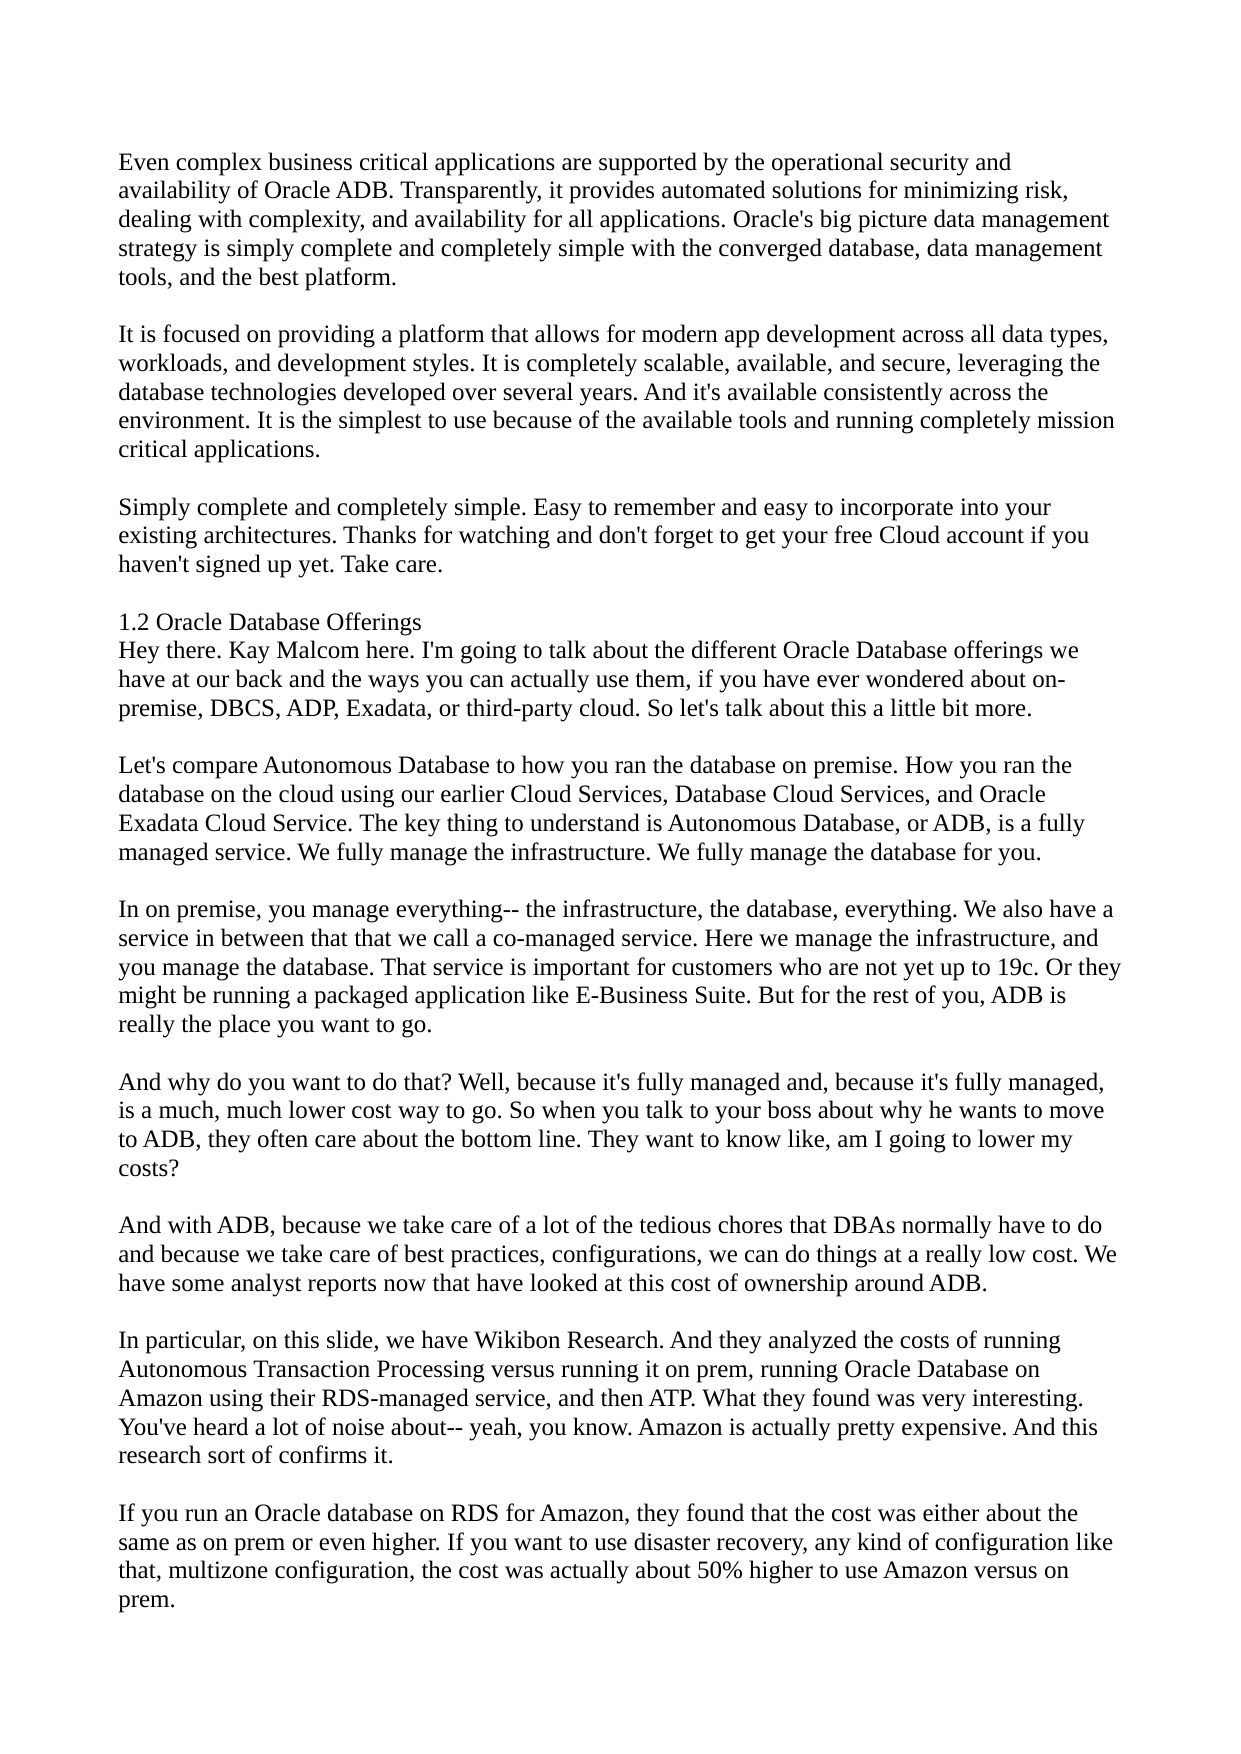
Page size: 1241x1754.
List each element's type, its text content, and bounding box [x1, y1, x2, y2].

text Let's compare Autonomous Database to how you ran the database on premise. How you ran the database on the cloud using our earlier Cloud Services, Database Cloud Services, and Oracle Exadata Cloud Service. The key thing to understand is Autonomous Database, or ADB, is a fully managed service. We fully manage the infrastructure. We fully manage the database for you. [118, 751, 1122, 866]
text Simply complete and completely simple. Easy to remember and easy to incorporate into your existing architectures. Thanks for watching and don't forget to get your free Cloud account if you haven't signed up yet. Take care. [118, 492, 1122, 578]
text Hey there. Kay Malcom here. I'm going to talk about the different Oracle Database offerings we have at our back and the ways you can actually use them, if you have ever wondered about on-premise, DBCS, ADP, Exadata, or third-party cloud. So let's talk about this a little bit more. [118, 636, 1122, 722]
text In on premise, you manage everything-- the infrastructure, the database, everything. We also have a service in between that that we call a co-managed service. Here we manage the infrastructure, and you manage the database. That service is important for customers who are not yet up to 19c. Or they might be running a packaged application like E-Business Suite. But for the rest of you, ADB is really the place you want to go. [118, 894, 1122, 1038]
text And with ADB, because we take care of a lot of the tedious chores that DBAs normally have to do and because we take care of best practices, configurations, we can do things at a really low cost. We have some analyst reports now that have looked at this cost of ownership around ADB. [118, 1211, 1122, 1297]
text In particular, on this slide, we have Wikibon Research. And they analyzed the costs of running Autonomous Transaction Processing versus running it on prem, running Oracle Database on Amazon using their RDS-managed service, and then ATP. What they found was very interesting. You've heard a lot of noise about-- yeah, you know. Amazon is actually pretty expensive. And this research sort of confirms it. [118, 1326, 1122, 1469]
text And why do you want to do that? Well, because it's fully managed and, because it's fully managed, is a much, much lower cost way to go. So when you talk to your boss about why he wants to move to ADB, they often care about the bottom line. They want to know like, am I going to lower my costs? [118, 1067, 1122, 1182]
text 1.2 Oracle Database Offerings [118, 607, 1122, 636]
text If you run an Oracle database on RDS for Amazon, they found that the cost was either about the same as on prem or even higher. If you want to use disaster recovery, any kind of configuration like that, multizone configuration, the cost was actually about 50% higher to use Amazon versus on prem. [118, 1498, 1122, 1613]
text It is focused on providing a platform that allows for modern app development across all data types, workloads, and development styles. It is completely scalable, available, and secure, leveraging the database technologies developed over several years. And it's available consistently across the environment. It is the simplest to use because of the available tools and running completely mission critical applications. [118, 319, 1122, 463]
text Even complex business critical applications are supported by the operational security and availability of Oracle ADB. Transparently, it provides automated solutions for minimizing risk, dealing with complexity, and availability for all applications. Oracle's big picture data management strategy is simply complete and completely simple with the converged database, data management tools, and the best platform. [118, 147, 1122, 291]
